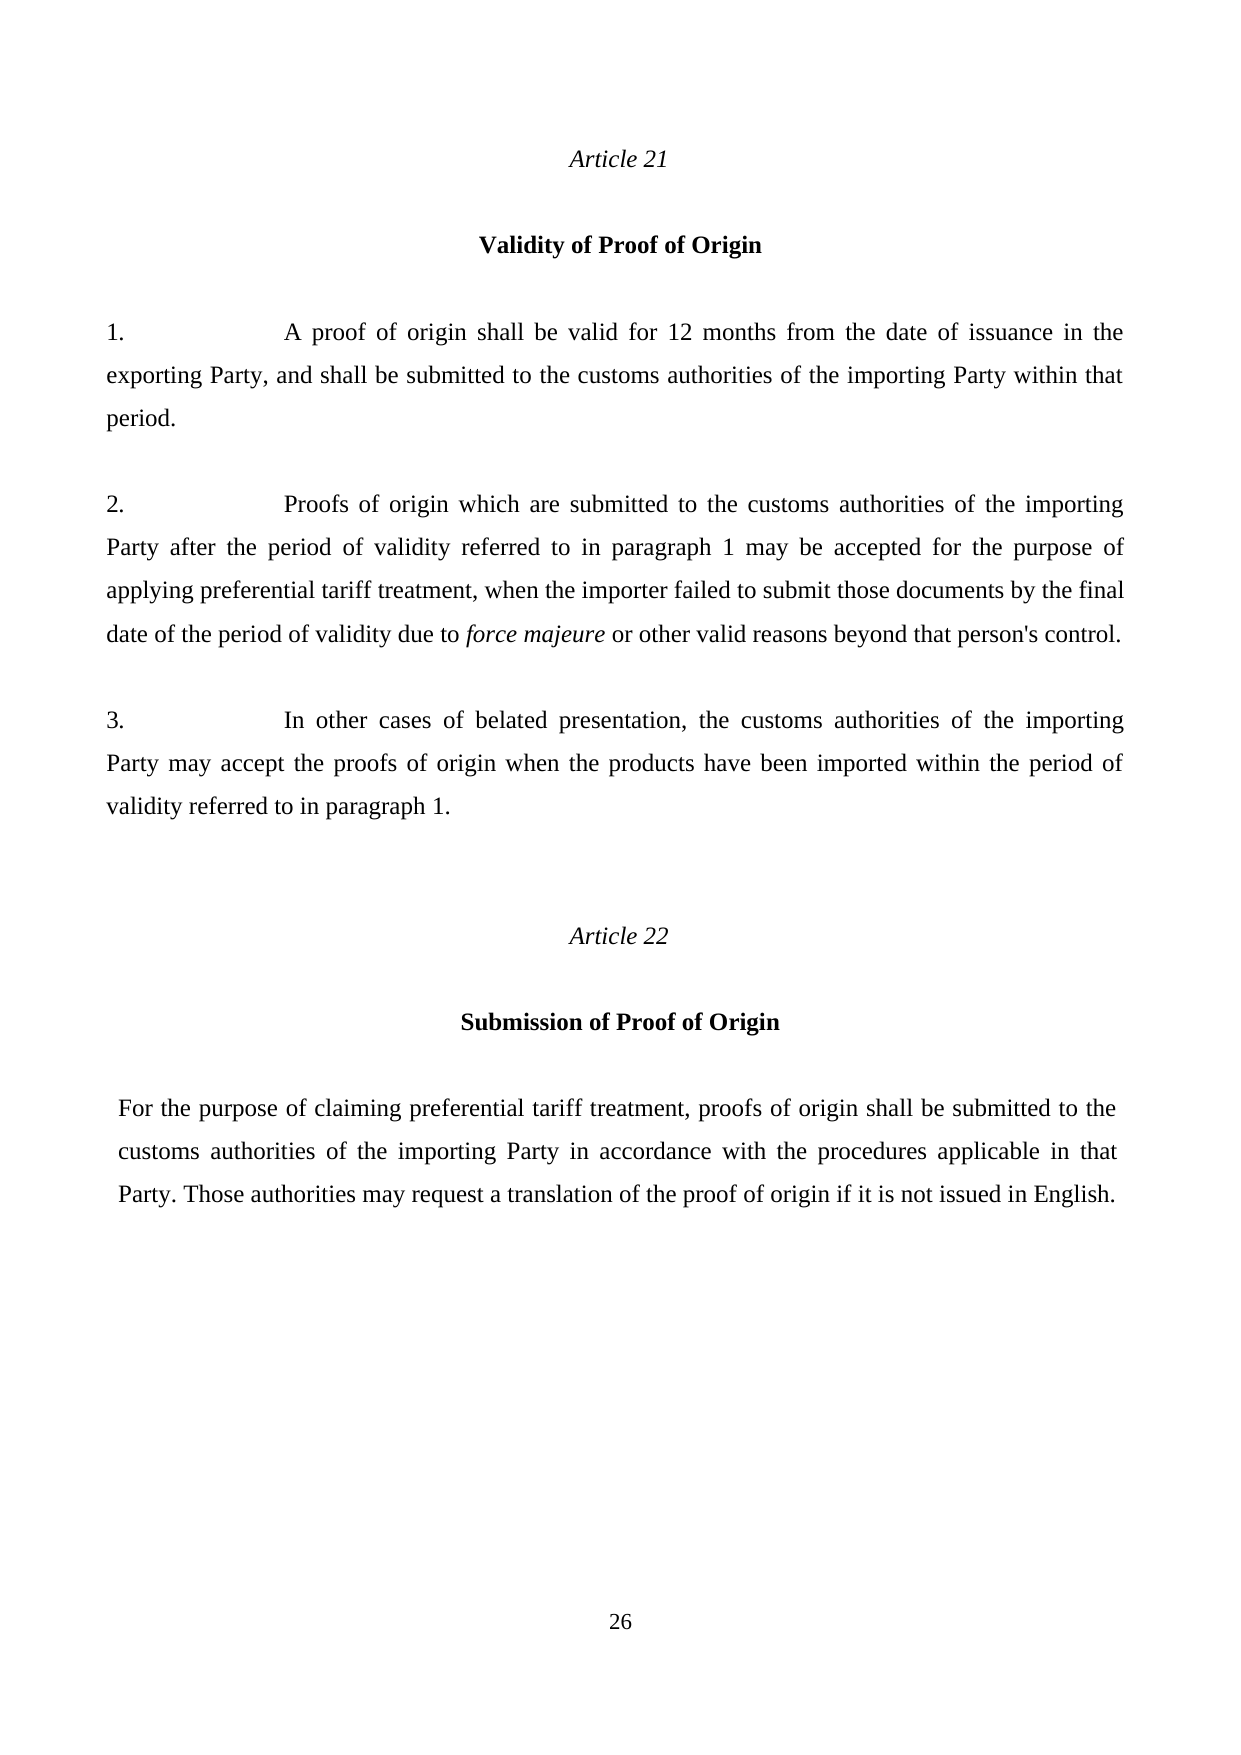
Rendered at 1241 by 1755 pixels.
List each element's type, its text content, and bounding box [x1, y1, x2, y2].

list In other cases of belated presentation, the customs authorities of the importing Party may accept the proofs of origin when the products have been imported within the period of validity referred to in paragraph 1. [106, 705, 1125, 820]
text Article 21 [146, 144, 1094, 173]
text For the purpose of claiming preferential tariff treatment, proofs of origin shall be submitted to the customs authorities of the importing Party in accordance with the procedures applicable in that Party. Those authorities may request a translation of the proof of origin if it is not issued in English. [118, 1093, 1118, 1208]
text Article 22 [146, 921, 1094, 949]
text Validity of Proof of Origin [147, 231, 1094, 259]
list Proofs of origin which are submitted to the customs authorities of the importing Party after the period of validity referred to in paragraph 1 may be accepted for the purpose of applying preferential tariff treatment, when the importer failed to submit those documents by the final date of the period of validity due to force majeure or other valid reasons beyond that person's control. [106, 489, 1125, 647]
text Submission of Proof of Origin [146, 1007, 1094, 1036]
list A proof of origin shall be valid for 12 months from the date of issuance in the exporting Party, and shall be submitted to the customs authorities of the importing Party within that period. [106, 317, 1125, 432]
